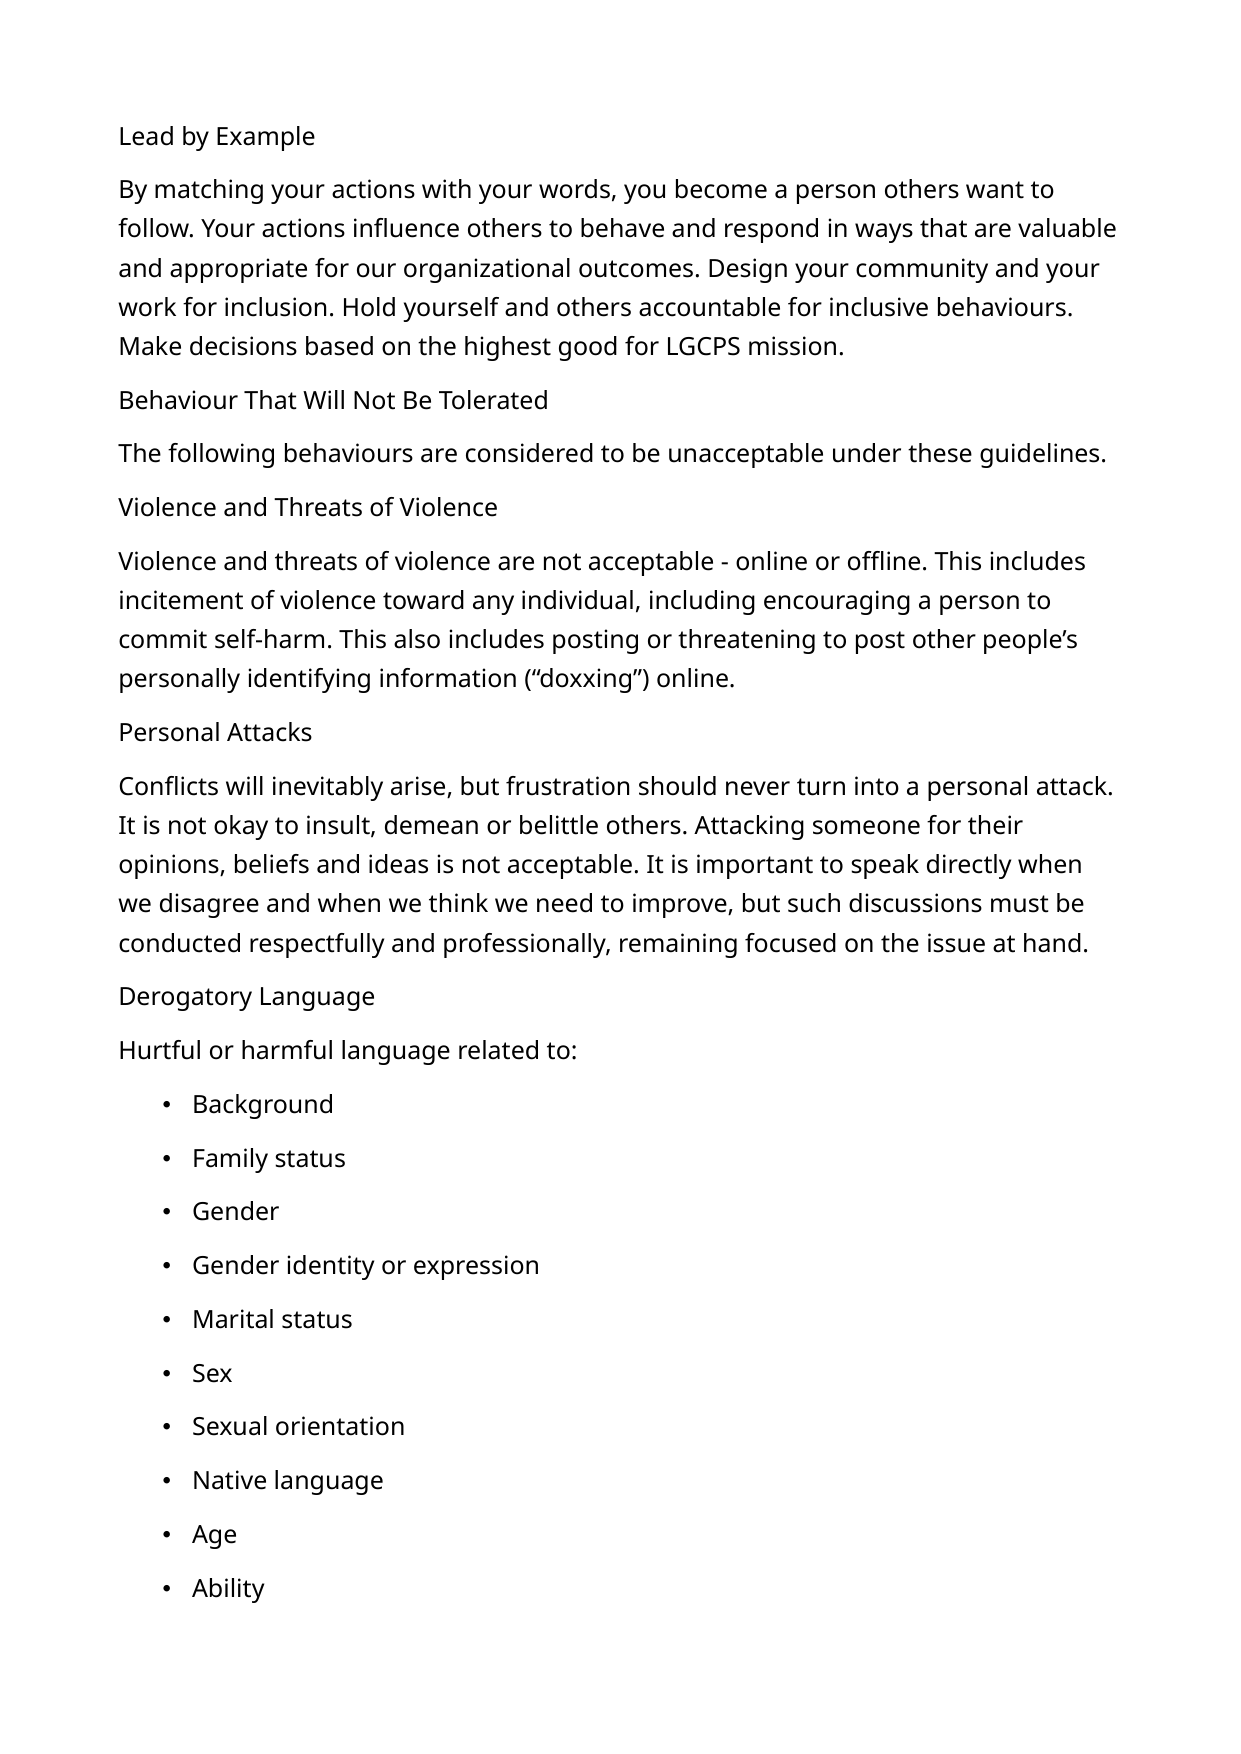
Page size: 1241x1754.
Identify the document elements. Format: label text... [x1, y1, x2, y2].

text Personal Attacks [118, 715, 1122, 749]
text Derogatory Language [118, 979, 1122, 1013]
list Gender [162, 1194, 1122, 1228]
text Conflicts will inevitably arise, but frustration should never turn into a personal attack. It is not okay to insult, demean or belittle others. Attacking someone for their opinions, beliefs and ideas is not acceptable. It is important to speak directly when we disagree and when we think we need to improve, but such discussions must be conducted respectfully and professionally, remaining focused on the issue at hand. [118, 768, 1122, 959]
list Marital status [162, 1301, 1122, 1336]
list Background [162, 1086, 1122, 1121]
text Behaviour That Will Not Be Tolerated [118, 382, 1122, 416]
list Sex [162, 1355, 1122, 1389]
text Lead by Example [118, 118, 1122, 152]
text By matching your actions with your words, you become a person others want to follow. Your actions influence others to behave and respond in ways that are valuable and appropriate for our organizational outcomes. Design your community and your work for inclusion. Hold yourself and others accountable for inclusive behaviours. Make decisions based on the highest good for LGCPS mission. [118, 172, 1122, 363]
text Hurtful or harmful language related to: [118, 1033, 1122, 1067]
list Ability [162, 1570, 1122, 1604]
list Sexual orientation [162, 1409, 1122, 1443]
text The following behaviours are considered to be unacceptable under these guidelines. [118, 436, 1122, 470]
text Violence and Threats of Violence [118, 490, 1122, 524]
list Family status [162, 1140, 1122, 1174]
text Violence and threats of violence are not acceptable - online or offline. This includes incitement of violence toward any individual, including encouraging a person to commit self-harm. This also includes posting or threatening to post other people’s personally identifying information (“doxxing”) online. [118, 543, 1122, 695]
list Native language [162, 1463, 1122, 1497]
list Gender identity or expression [162, 1248, 1122, 1282]
list Age [162, 1516, 1122, 1551]
